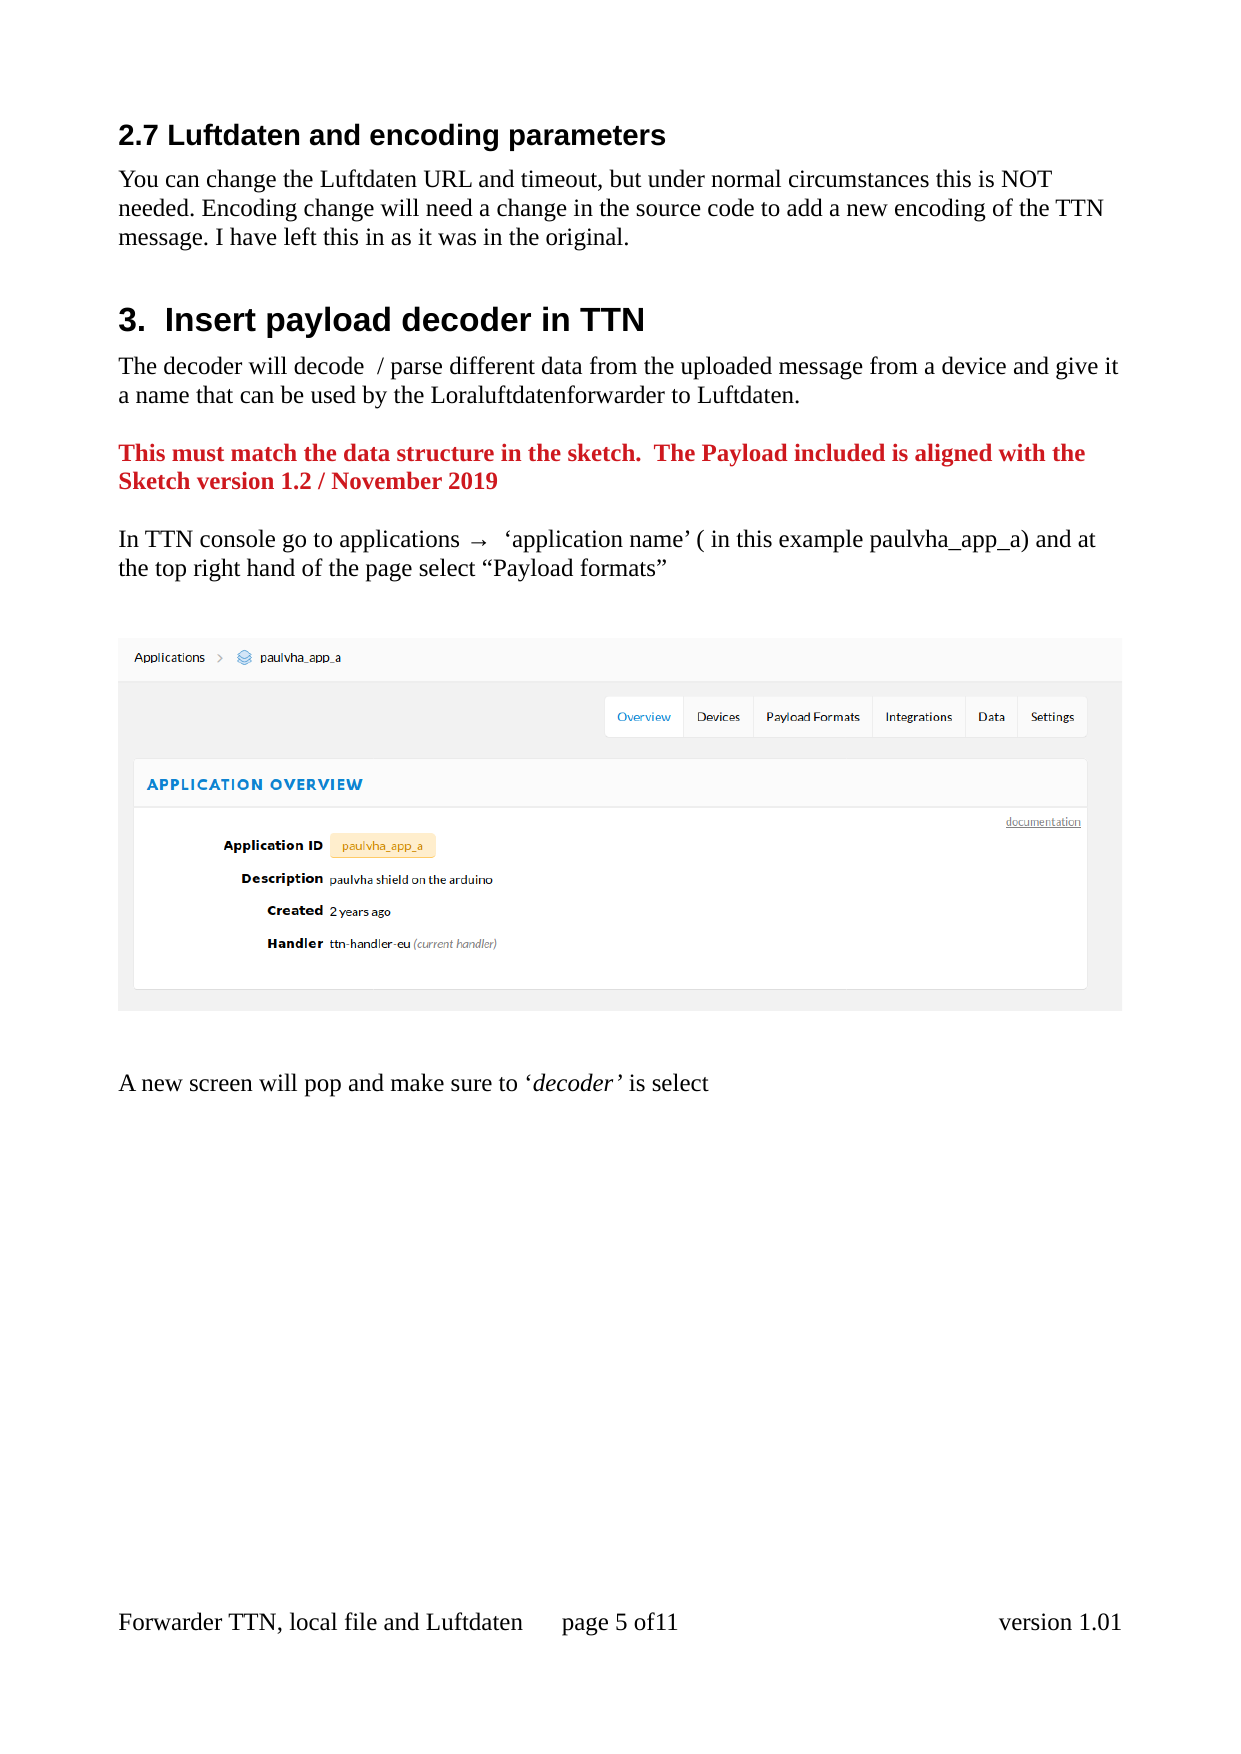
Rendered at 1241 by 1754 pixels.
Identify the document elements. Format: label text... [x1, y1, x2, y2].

picture [118, 638, 1123, 1011]
text The decoder will decode / parse different data from the uploaded message from a device and give it a name that can be used by the Loraluftdatenforwarder to Luftdaten. [118, 351, 1122, 409]
text This must match the data structure in the sketch. The Payload included is aligned with the Sketch version 1.2 / November 2019 [118, 438, 1122, 495]
subtitle 3. Insert payload decoder in TTN [118, 300, 1122, 339]
text You can change the Luftdaten URL and timeout, but under normal circumstances this is NOT needed. Encoding change will need a change in the source code to add a new encoding of the TTN message. I have left this in as it was in the original. [118, 164, 1122, 251]
subtitle 2.7 Luftdaten and encoding parameters [118, 118, 1122, 152]
text In TTN console go to applications → ‘application name’ ( in this example paulvha_app_a) and at the top right hand of the page select “Payload formats” [118, 524, 1122, 581]
text A new screen will pop and make sure to ‘decoder’ is select [118, 1068, 1122, 1097]
